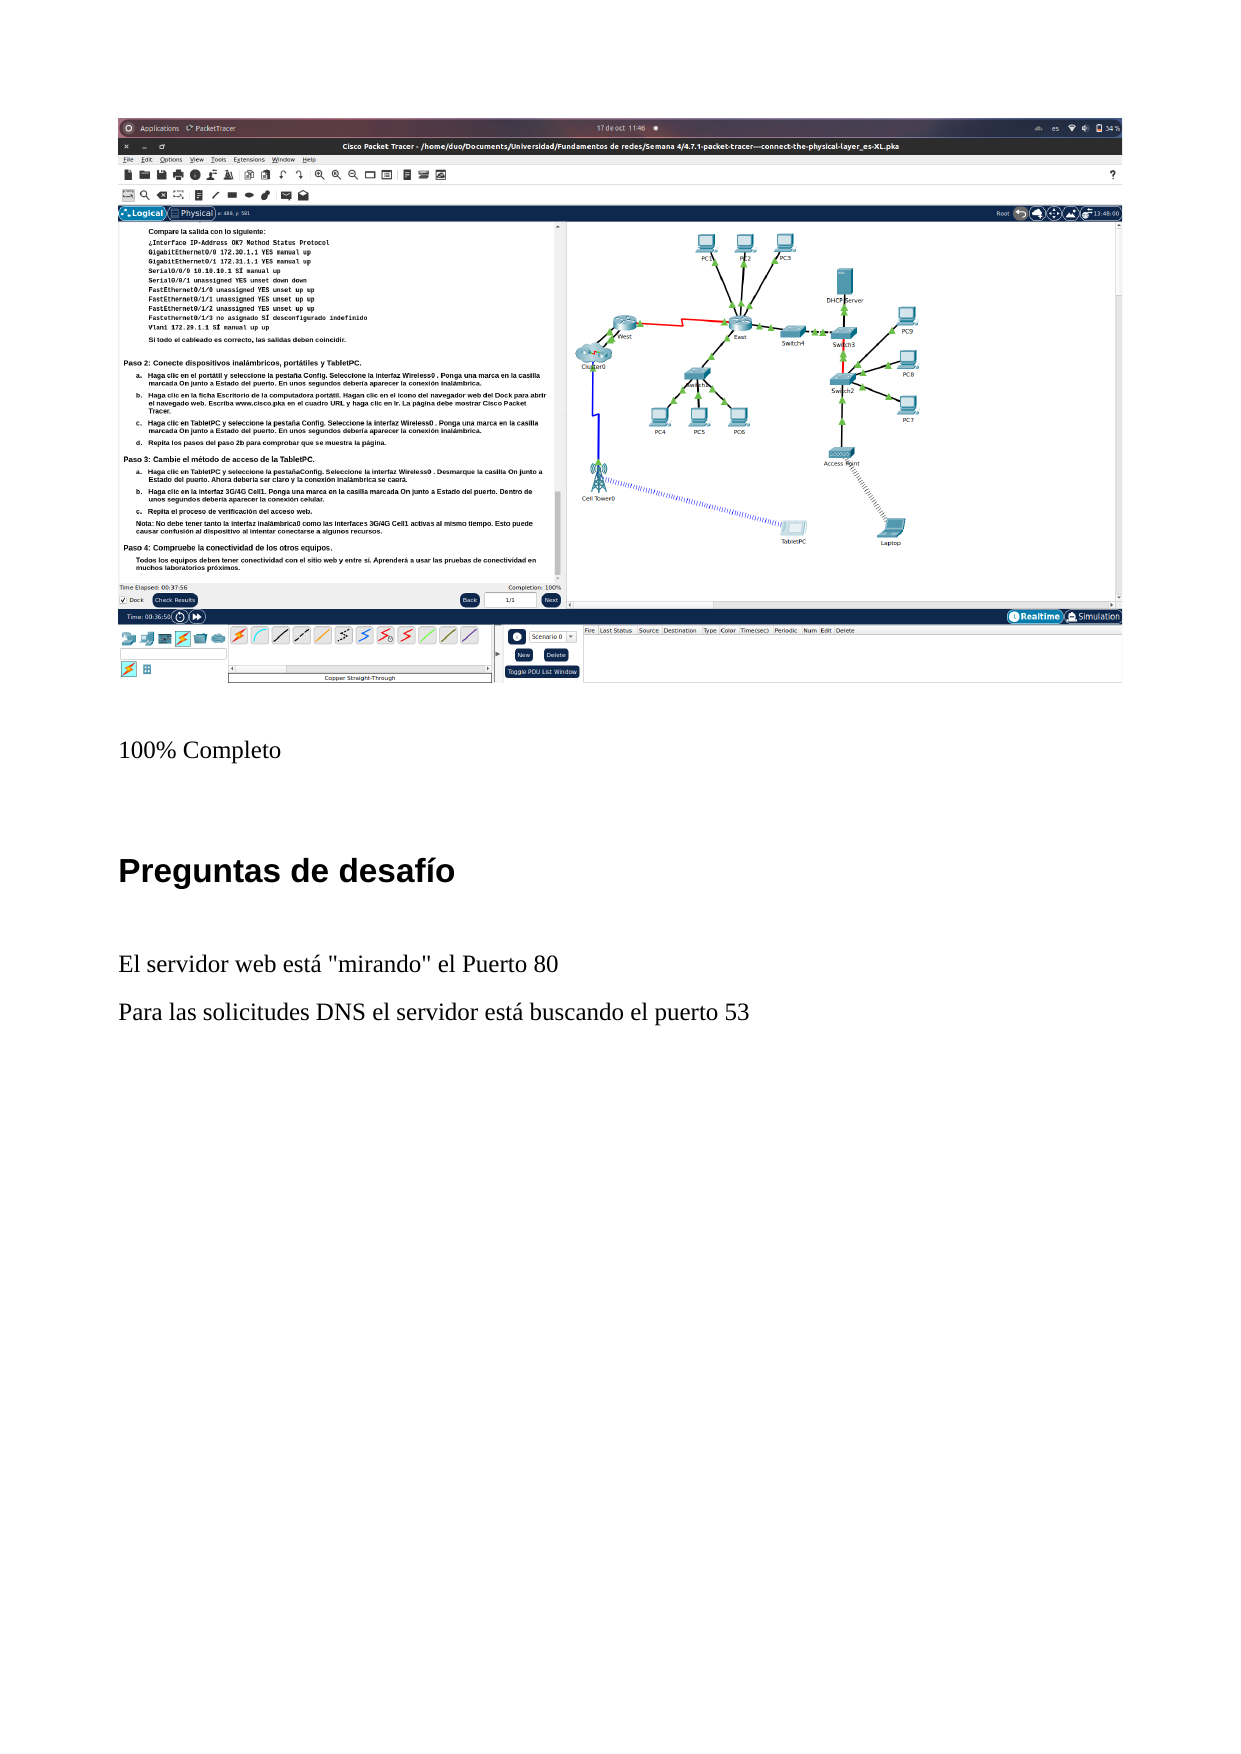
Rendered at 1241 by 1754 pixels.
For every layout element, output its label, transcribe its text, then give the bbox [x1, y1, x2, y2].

text El servidor web está "mirando" el Puerto 80 [118, 949, 1122, 978]
picture [118, 118, 1123, 683]
subtitle Preguntas de desafío [118, 851, 1122, 889]
text 100% Completo [118, 735, 1122, 763]
text Para las solicitudes DNS el servidor está buscando el puerto 53 [118, 997, 1122, 1026]
